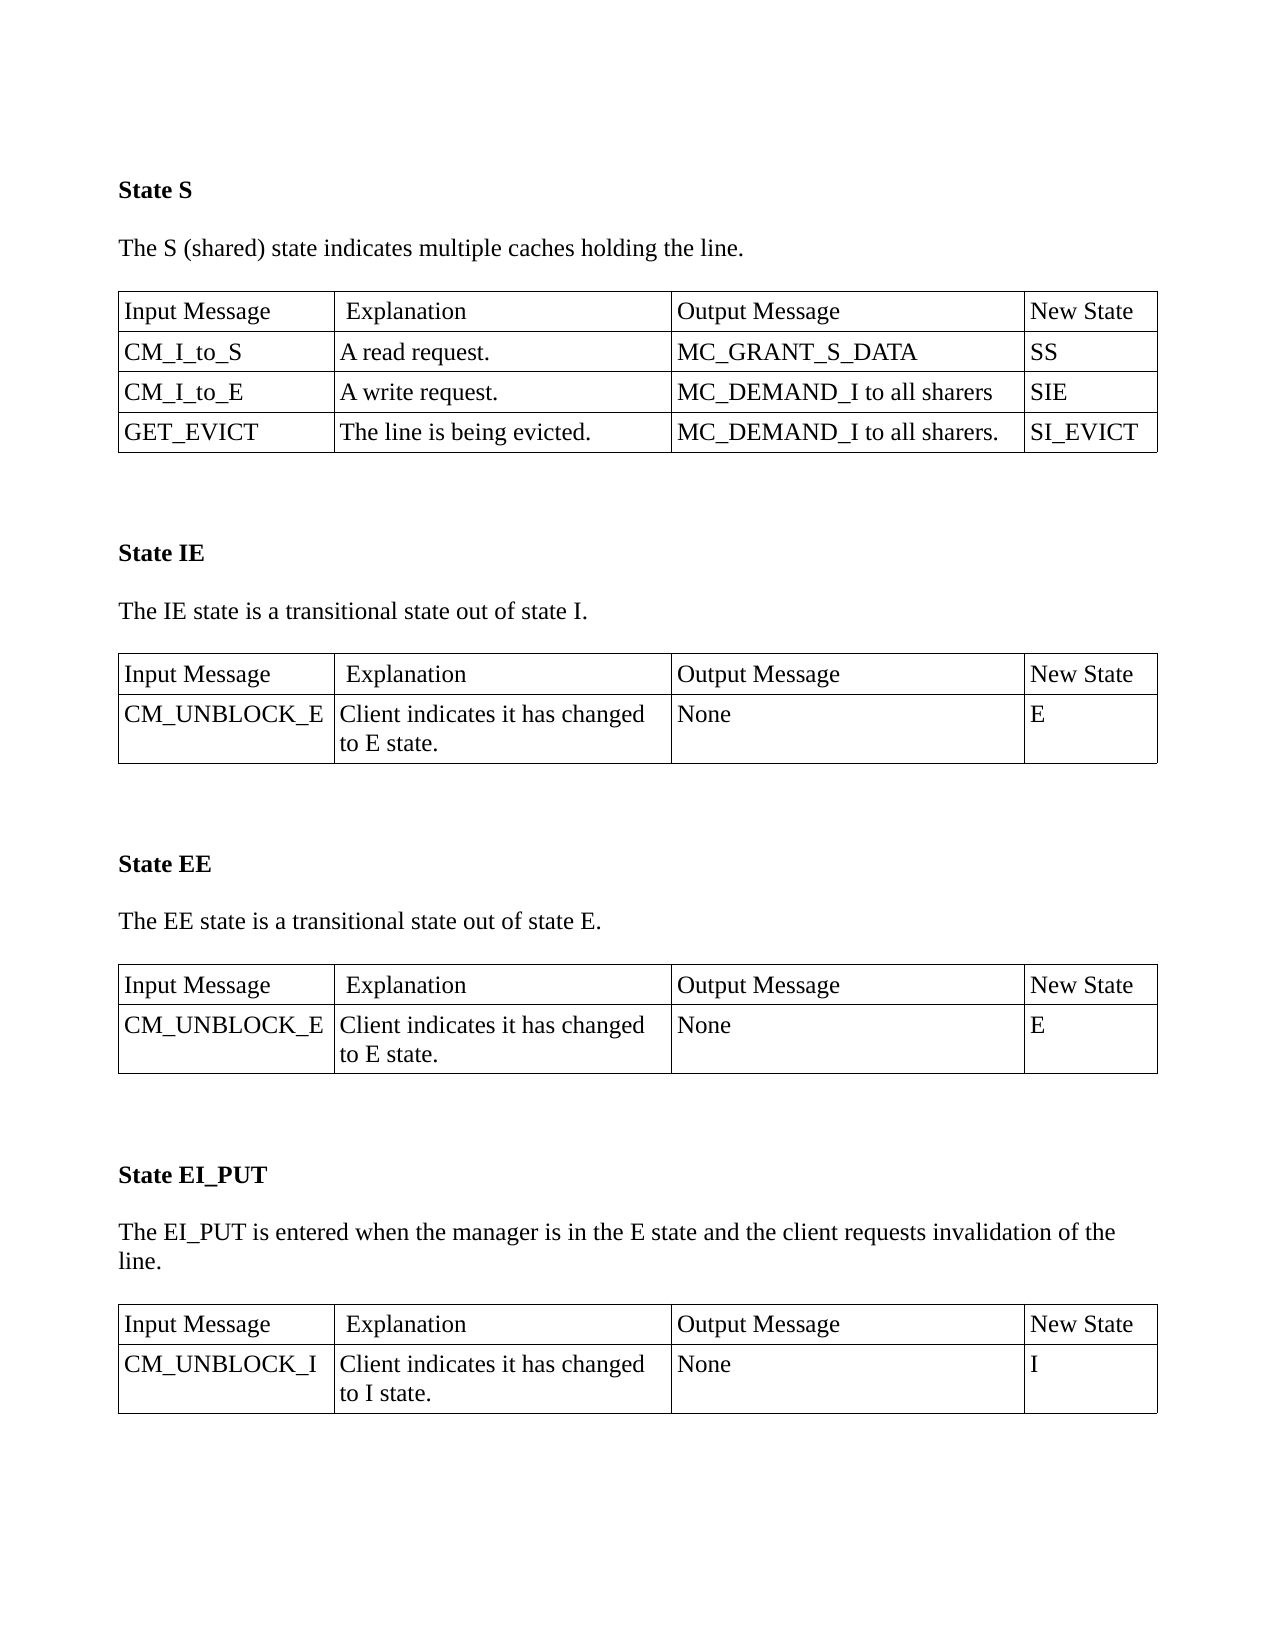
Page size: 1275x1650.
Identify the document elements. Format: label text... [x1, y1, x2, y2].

table_cell Client indicates it has changed to E state. [335, 695, 671, 763]
table_header Input Message [119, 292, 334, 331]
text The EI_PUT is entered when the manager is in the E state and the client requests invalidation of the line. [118, 1217, 1157, 1275]
table_header New State [1025, 965, 1157, 1004]
table_cell CM_UNBLOCK_E [119, 1005, 334, 1073]
table_cell None [672, 695, 1024, 763]
table_cell E [1025, 1005, 1157, 1073]
table_cell The line is being evicted. [335, 413, 671, 452]
table_cell None [672, 1005, 1024, 1073]
table_cell A write request. [335, 372, 671, 412]
table_cell CM_UNBLOCK_E [119, 695, 334, 763]
table_header Input Message [119, 965, 334, 1004]
table_cell CM_UNBLOCK_I [119, 1345, 334, 1413]
table_cell CM_I_to_S [119, 332, 334, 371]
table_header New State [1025, 654, 1157, 693]
table_cell MC_GRANT_S_DATA [672, 332, 1024, 371]
table_cell GET_EVICT [119, 413, 334, 452]
table_cell None [672, 1345, 1024, 1413]
table_cell SI_EVICT [1025, 413, 1157, 452]
table_cell SIE [1025, 372, 1157, 412]
table_header Output Message [672, 654, 1024, 693]
table_header Output Message [672, 292, 1024, 331]
table_header Output Message [672, 1305, 1024, 1344]
text The IE state is a transitional state out of state I. [118, 596, 1157, 624]
table_cell MC_DEMAND_I to all sharers [672, 372, 1024, 412]
table_cell MC_DEMAND_I to all sharers. [672, 413, 1024, 452]
table_cell SS [1025, 332, 1157, 371]
text The S (shared) state indicates multiple caches holding the line. [118, 233, 1157, 262]
table_header New State [1025, 1305, 1157, 1344]
table_header Input Message [119, 654, 334, 693]
text State S [118, 176, 1157, 204]
text State EI_PUT [118, 1160, 1157, 1188]
table_header Explanation [335, 1305, 671, 1344]
table_header Input Message [119, 1305, 334, 1344]
text The EE state is a transitional state out of state E. [118, 906, 1157, 935]
table_header Output Message [672, 965, 1024, 1004]
text State EE [118, 849, 1157, 878]
table_cell Client indicates it has changed to I state. [335, 1345, 671, 1413]
table_cell CM_I_to_E [119, 372, 334, 412]
text State IE [118, 538, 1157, 567]
table_cell A read request. [335, 332, 671, 371]
table_header Explanation [335, 292, 671, 331]
table_cell Client indicates it has changed to E state. [335, 1005, 671, 1073]
table_header New State [1025, 292, 1157, 331]
table_header Explanation [335, 965, 671, 1004]
table_header Explanation [335, 654, 671, 693]
table_cell E [1025, 695, 1157, 763]
table_cell I [1025, 1345, 1157, 1413]
